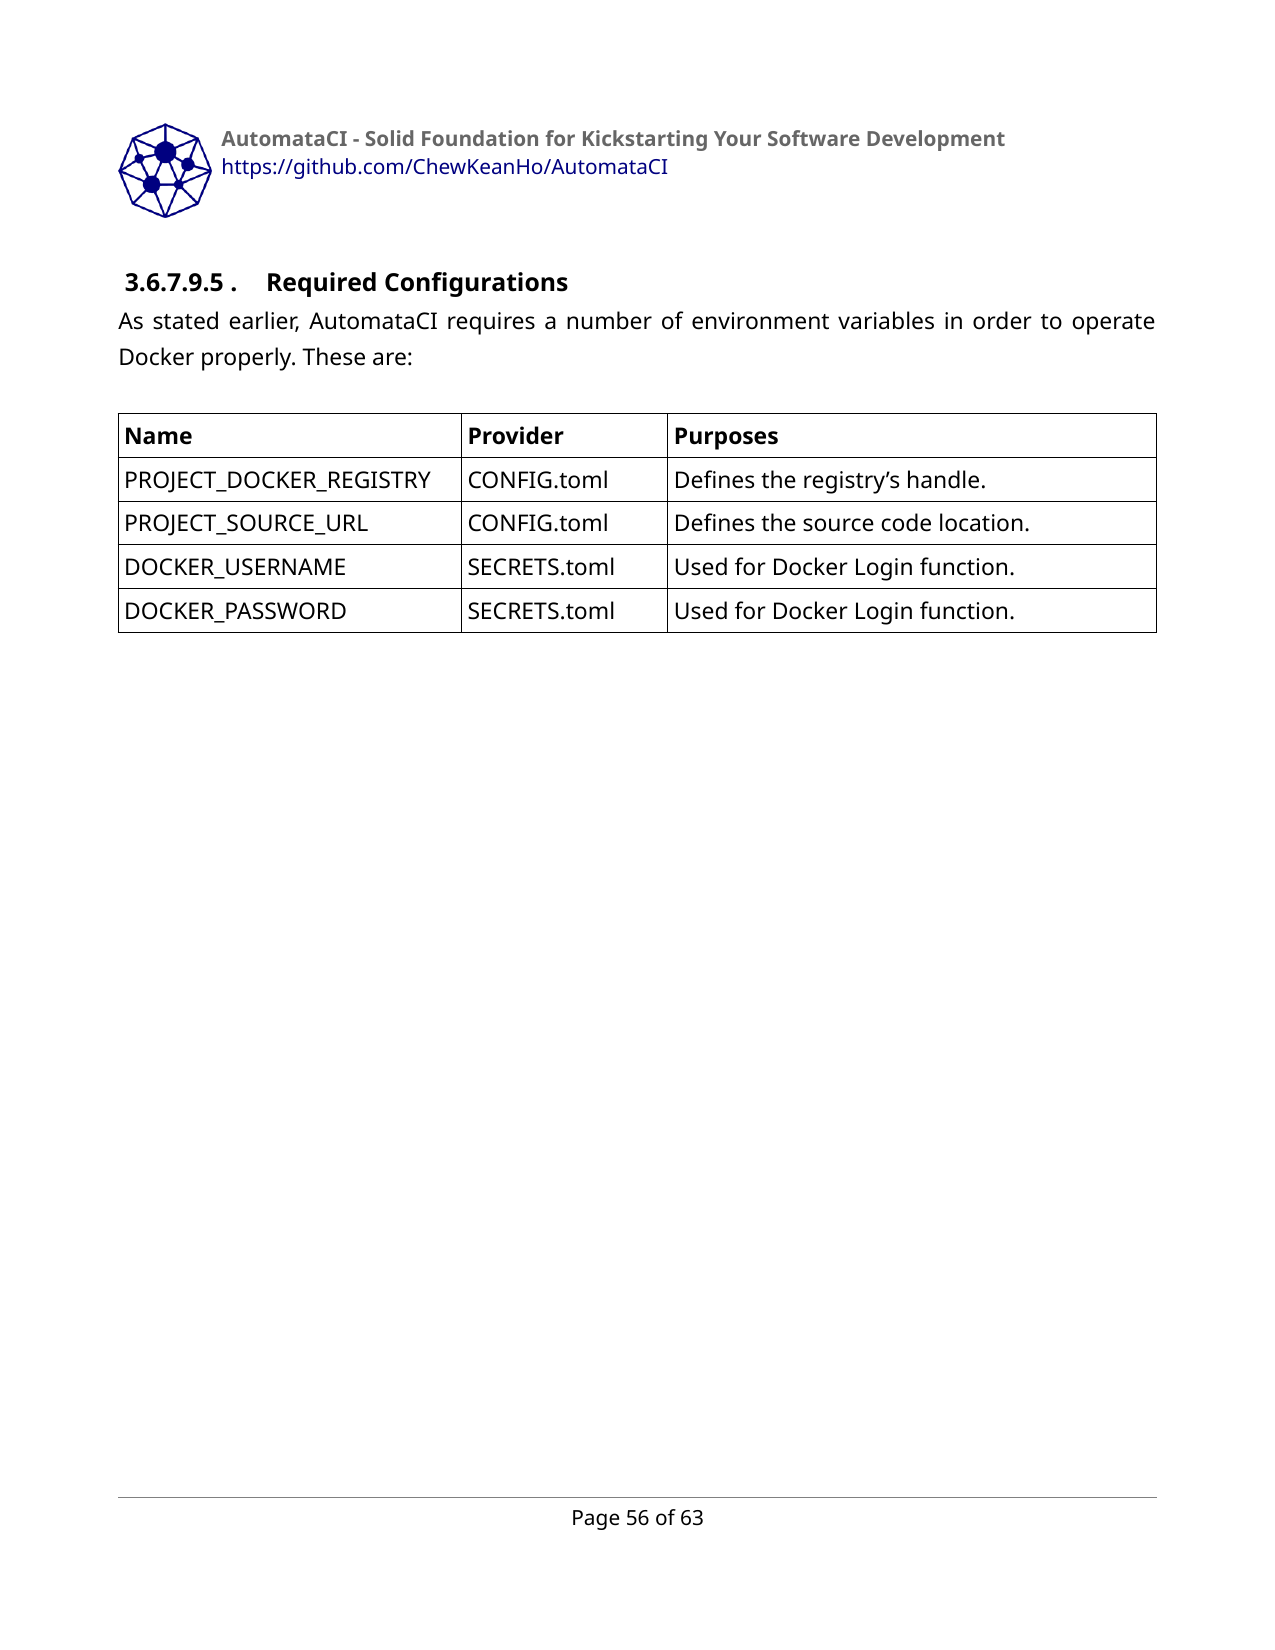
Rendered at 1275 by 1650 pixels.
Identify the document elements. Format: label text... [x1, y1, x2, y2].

table_cell PROJECT_DOCKER_REGISTRY [119, 458, 461, 501]
table_header Name [119, 414, 461, 457]
table_cell Used for Docker Login function. [668, 545, 1156, 588]
table_cell DOCKER_USERNAME [119, 545, 461, 588]
table_cell Defines the source code location. [668, 502, 1156, 544]
subtitle Required Configurations [118, 265, 1157, 299]
table_cell SECRETS.toml [462, 589, 667, 632]
table_cell CONFIG.toml [462, 502, 667, 544]
table_cell CONFIG.toml [462, 458, 667, 501]
table_header Purposes [668, 414, 1156, 457]
table_cell Defines the registry’s handle. [668, 458, 1156, 501]
table_cell DOCKER_PASSWORD [119, 589, 461, 632]
text As stated earlier, AutomataCI requires a number of environment variables in order to operate Docker properly. These are: [118, 305, 1157, 372]
table_cell SECRETS.toml [462, 545, 667, 588]
table_cell Used for Docker Login function. [668, 589, 1156, 632]
picture [118, 123, 212, 218]
table_cell PROJECT_SOURCE_URL [119, 502, 461, 544]
table_header Provider [462, 414, 667, 457]
